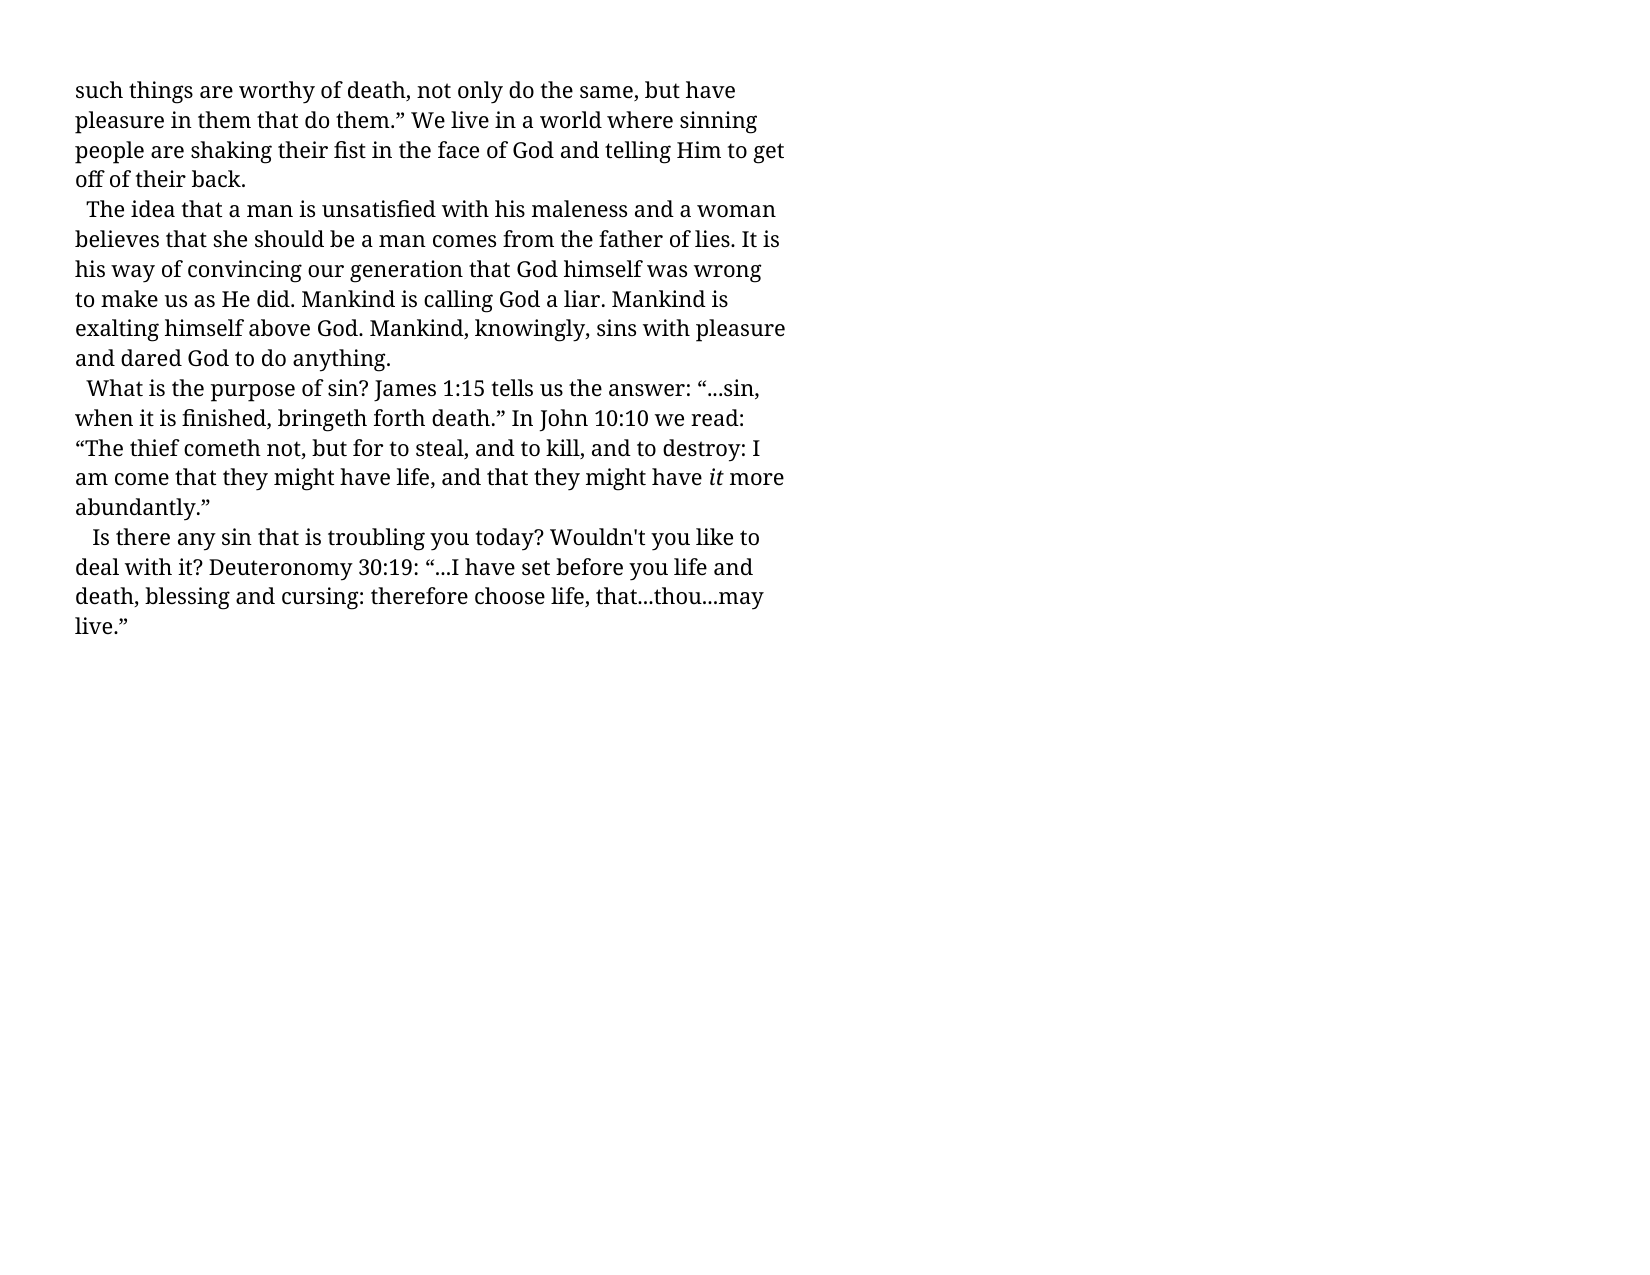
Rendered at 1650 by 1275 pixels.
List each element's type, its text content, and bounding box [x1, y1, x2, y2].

text What is the purpose of sin? James 1:15 tells us the answer: “...sin, when it is finished, bringeth forth death.” In John 10:10 we read: “The thief cometh not, but for to steal, and to kill, and to destroy: I am come that they might have life, and that they might have it more abundantly.” [75, 373, 787, 522]
text The idea that a man is unsatisfied with his maleness and a woman believes that she should be a man comes from the father of lies. It is his way of convincing our generation that God himself was wrong to make us as He did. Mankind is calling God a liar. Mankind is exalting himself above God. Mankind, knowingly, sins with pleasure and dared God to do anything. [75, 194, 787, 373]
text Is there any sin that is troubling you today? Wouldn't you like to deal with it? Deuteronomy 30:19: “...I have set before you life and death, blessing and cursing: therefore choose life, that...thou...may live.” [75, 522, 787, 641]
text such things are worthy of death, not only do the same, but have pleasure in them that do them.” We live in a world where sinning people are shaking their fist in the face of God and telling Him to get off of their back. [75, 75, 787, 194]
